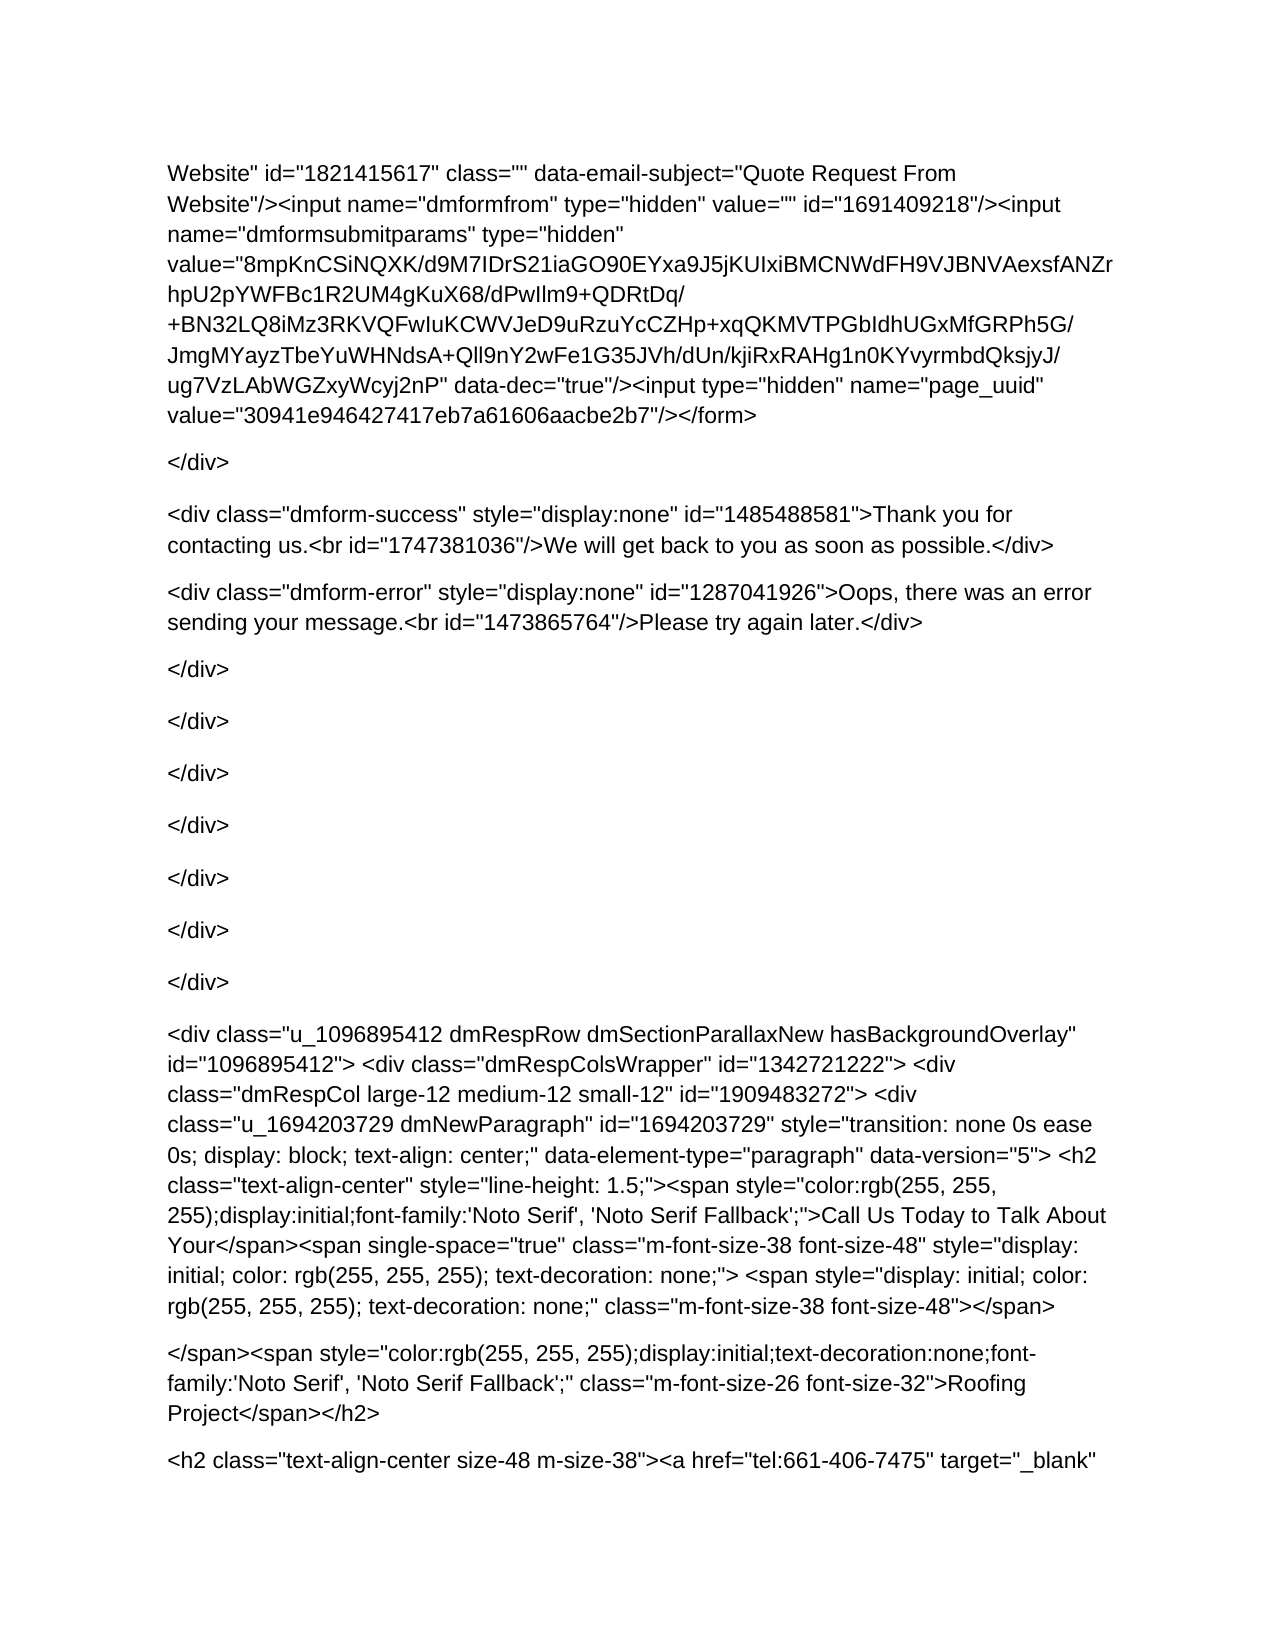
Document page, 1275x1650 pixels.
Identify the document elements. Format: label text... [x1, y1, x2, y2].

table_cell [150, 439, 157, 491]
table_cell [150, 1010, 157, 1329]
table_cell </div> [157, 750, 1125, 802]
table_cell <div class="dmform-success" style="display:none" id="1485488581">Thank you for contacting us.<br id="1747381036"/>We will get back to you as soon as possible.</div> [157, 491, 1125, 568]
table_cell [150, 491, 157, 568]
table_cell </div> [157, 698, 1125, 750]
table_cell [150, 854, 157, 906]
table_cell [150, 646, 157, 698]
table_cell </div> [157, 854, 1125, 906]
table_cell </span><span style="color:rgb(255, 255, 255);display:initial;text-decoration:none;font-family:'Noto Serif', 'Noto Serif Fallback';" class="m-font-size-26 font-size-32">Roofing Project</span></h2> [157, 1329, 1125, 1437]
table_cell [150, 1437, 157, 1489]
table_cell [150, 698, 157, 750]
table_cell [150, 150, 157, 439]
table_cell </div> [157, 646, 1125, 698]
table_cell </div> [157, 958, 1125, 1010]
table_cell </div> [157, 802, 1125, 854]
table_cell [150, 1329, 157, 1437]
table_cell <div class="u_1096895412 dmRespRow dmSectionParallaxNew hasBackgroundOverlay" id="1096895412"> <div class="dmRespColsWrapper" id="1342721222"> <div class="dmRespCol large-12 medium-12 small-12" id="1909483272"> <div class="u_1694203729 dmNewParagraph" id="1694203729" style="transition: none 0s ease 0s; display: block; text-align: center;" data-element-type="paragraph" data-version="5"> <h2 class="text-align-center" style="line-height: 1.5;"><span style="color:rgb(255, 255, 255);display:initial;font-family:'Noto Serif', 'Noto Serif Fallback';">Call Us Today to Talk About Your</span><span single-space="true" class="m-font-size-38 font-size-48" style="display: initial; color: rgb(255, 255, 255); text-decoration: none;"> <span style="display: initial; color: rgb(255, 255, 255); text-decoration: none;" class="m-font-size-38 font-size-48"></span> [157, 1010, 1125, 1329]
table_cell [150, 958, 157, 1010]
table_cell [150, 750, 157, 802]
table_cell <h2 class="text-align-center size-48 m-size-38"><a href="tel:661-406-7475" target="_blank" [157, 1437, 1125, 1489]
table_cell </div> [157, 906, 1125, 958]
table_cell [150, 802, 157, 854]
table_cell [150, 906, 157, 958]
table_cell </div> [157, 439, 1125, 491]
table_cell Website" id="1821415617" class="" data-email-subject="Quote Request From Website"/><input name="dmformfrom" type="hidden" value="" id="1691409218"/><input name="dmformsubmitparams" type="hidden" value="8mpKnCSiNQXK/d9M7IDrS21iaGO90EYxa9J5jKUIxiBMCNWdFH9VJBNVAexsfANZrhpU2pYWFBc1R2UM4gKuX68/dPwIlm9+QDRtDq/+BN32LQ8iMz3RKVQFwIuKCWVJeD9uRzuYcCZHp+xqQKMVTPGbIdhUGxMfGRPh5G/JmgMYayzTbeYuWHNdsA+Qll9nY2wFe1G35JVh/dUn/kjiRxRAHg1n0KYvyrmbdQksjyJ/ug7VzLAbWGZxyWcyj2nP" data-dec="true"/><input type="hidden" name="page_uuid" value="30941e946427417eb7a61606aacbe2b7"/></form> [157, 150, 1125, 439]
table_cell <div class="dmform-error" style="display:none" id="1287041926">Oops, there was an error sending your message.<br id="1473865764"/>Please try again later.</div> [157, 568, 1125, 646]
table_cell [150, 568, 157, 646]
